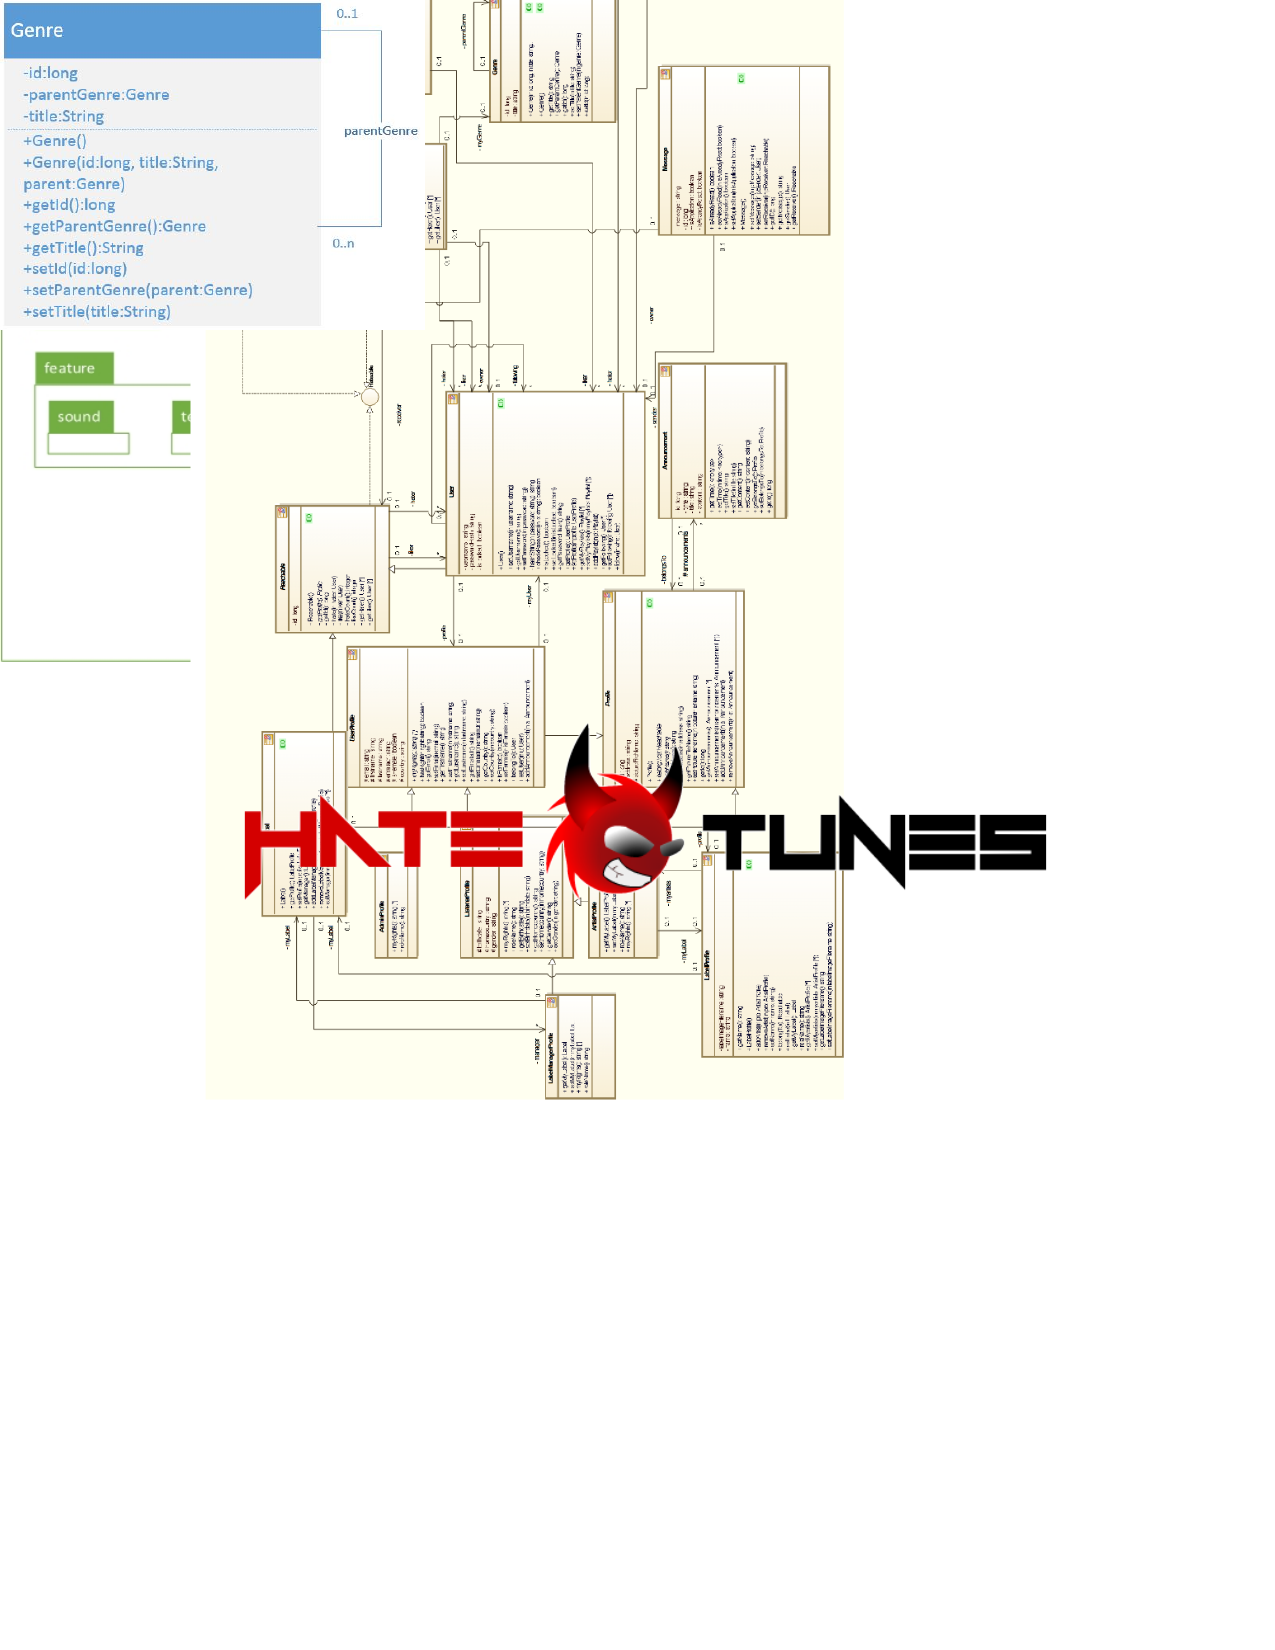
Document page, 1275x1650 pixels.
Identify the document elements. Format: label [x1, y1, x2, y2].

picture [0, 0, 1112, 1112]
